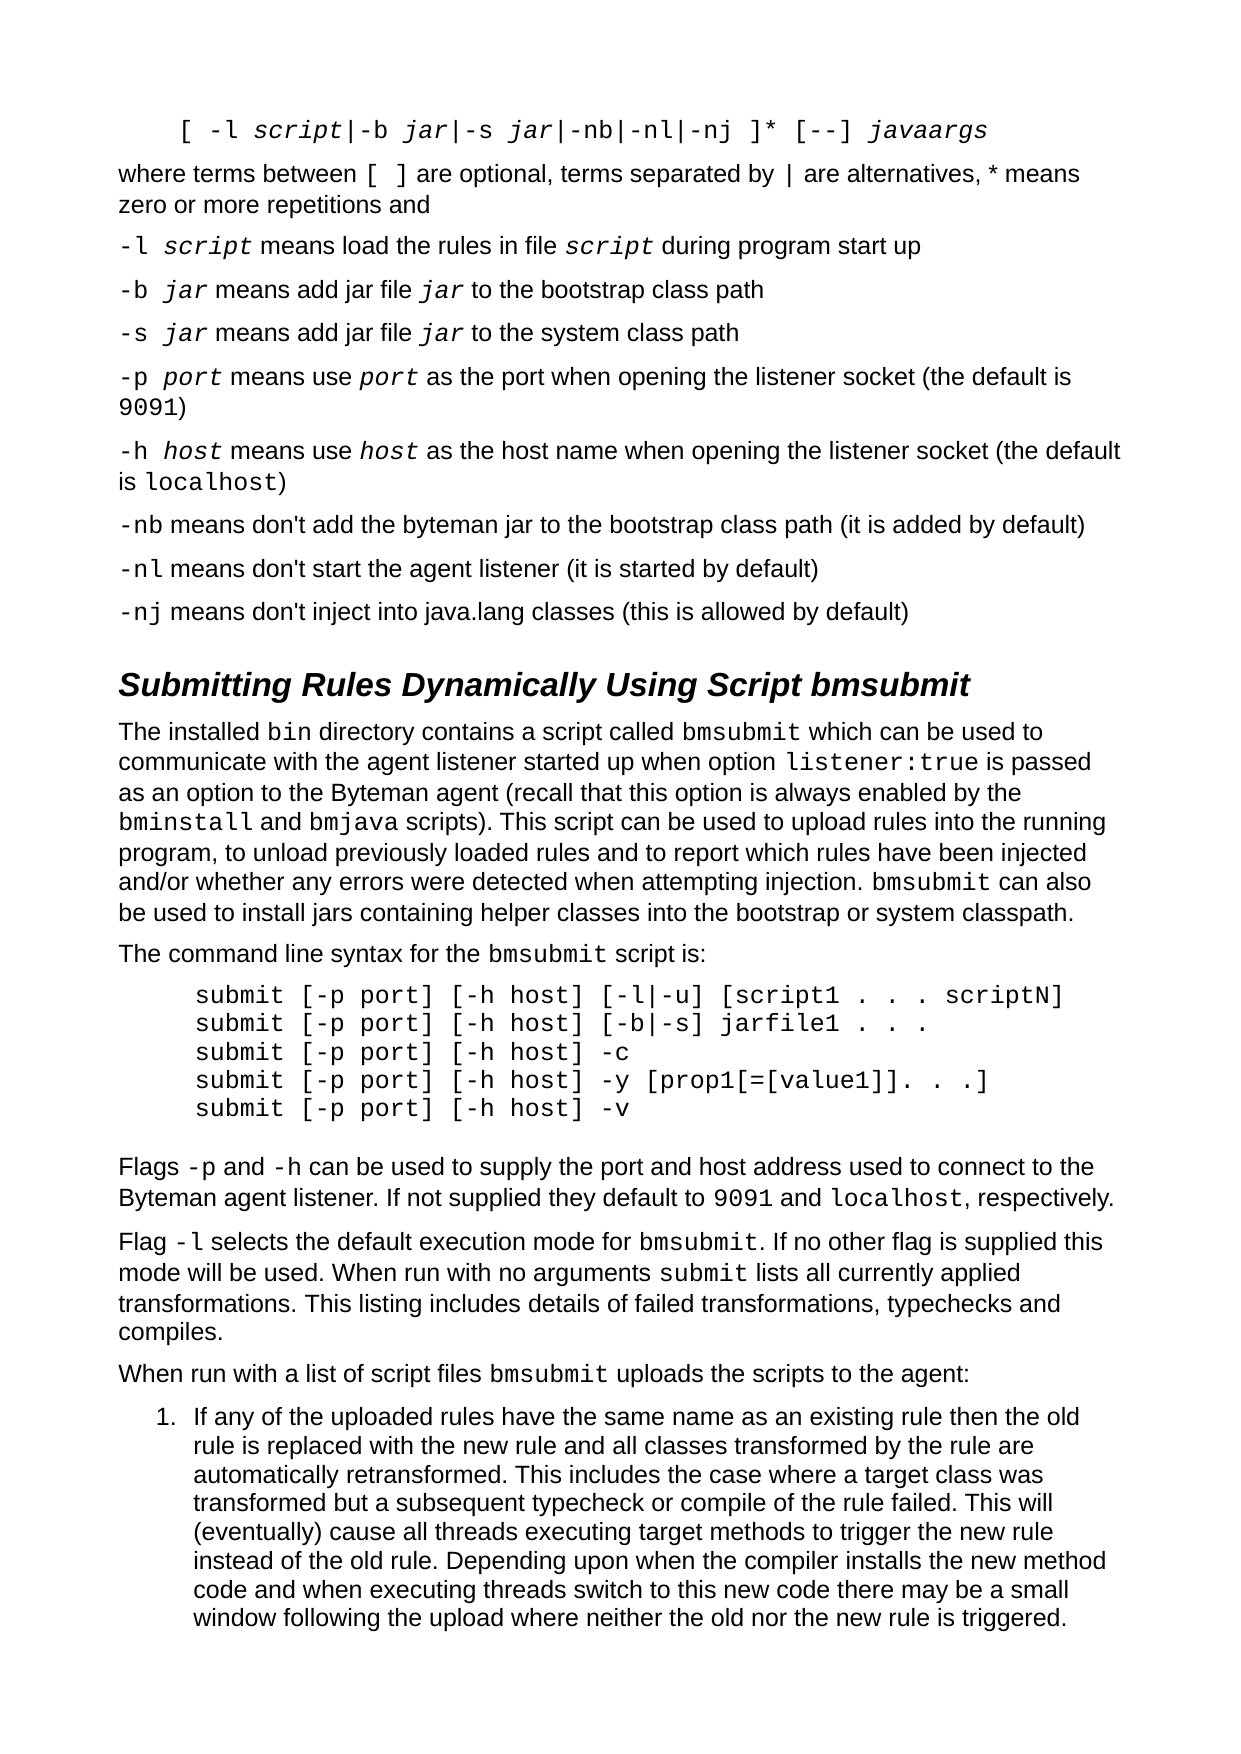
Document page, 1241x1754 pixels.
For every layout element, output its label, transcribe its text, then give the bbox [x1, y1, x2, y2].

text When run with a list of script files bmsubmit uploads the scripts to the agent: [118, 1359, 1122, 1389]
text -nj means don't inject into java.lang classes (this is allowed by default) [118, 597, 1122, 628]
text Flag -l selects the default execution mode for bmsubmit. If no other flag is supplied this mode will be used. When run with no arguments submit lists all currently applied transformations. This listing includes details of failed transformations, typechecks and compiles. [118, 1227, 1122, 1346]
text where terms between [ ] are optional, terms separated by | are alternatives, * means zero or more repetitions and [118, 159, 1122, 219]
subtitle Submitting Rules Dynamically Using Script bmsubmit [118, 666, 1122, 704]
text Flags -p and -h can be used to supply the port and host address used to connect to the Byteman agent listener. If not supplied they default to 9091 and localhost, respectively. [118, 1152, 1122, 1214]
text -s jar means add jar file jar to the system class path [118, 318, 1122, 349]
text -h host means use host as the host name when opening the listener socket (the default is localhost) [118, 436, 1122, 498]
list If any of the uploaded rules have the same name as an existing rule then the old rule is replaced with the new rule and all classes transformed by the rule are automatically retransformed. This includes the case where a target class was transformed but a subsequent typecheck or compile of the rule failed. This will (eventually) cause all threads executing target methods to trigger the new rule instead of the old rule. Depending upon when the compiler installs the new method code and when executing threads switch to this new code there may be a small window following the upload where neither the old nor the new rule is triggered. [156, 1402, 1122, 1632]
text -nb means don't add the byteman jar to the bootstrap class path (it is added by default) [118, 510, 1122, 541]
text -nl means don't start the agent listener (it is started by default) [118, 554, 1122, 584]
text The installed bin directory contains a script called bmsubmit which can be used to communicate with the agent listener started up when option listener:true is passed as an option to the Byteman agent (recall that this option is always enabled by the bminstall and bmjava scripts). This script can be used to upload rules into the running program, to unload previously loaded rules and to report which rules have been injected and/or whether any errors were detected when attempting injection. bmsubmit can also be used to install jars containing helper classes into the bootstrap or system classpath. [118, 716, 1122, 926]
text [ -l script|-b jar|-s jar|-nb|-nl|-nj ]* [--] javaargs [118, 118, 1122, 146]
text -b jar means add jar file jar to the bootstrap class path [118, 274, 1122, 306]
text submit [-p port] [-h host] [-l|-u] [script1 . . . scriptN] submit [-p port] [-h host] [-b|-s] jarfile1 . . . submit [-p port] [-h host] -c submit [-p port] [-h host] -y [prop1[=[value1]]. . .] submit [-p port] [-h host] -v [194, 982, 1122, 1152]
text The command line syntax for the bmsubmit script is: [118, 939, 1122, 970]
text -l script means load the rules in file script during program start up [118, 231, 1122, 262]
text -p port means use port as the port when opening the listener socket (the default is 9091) [118, 361, 1122, 423]
